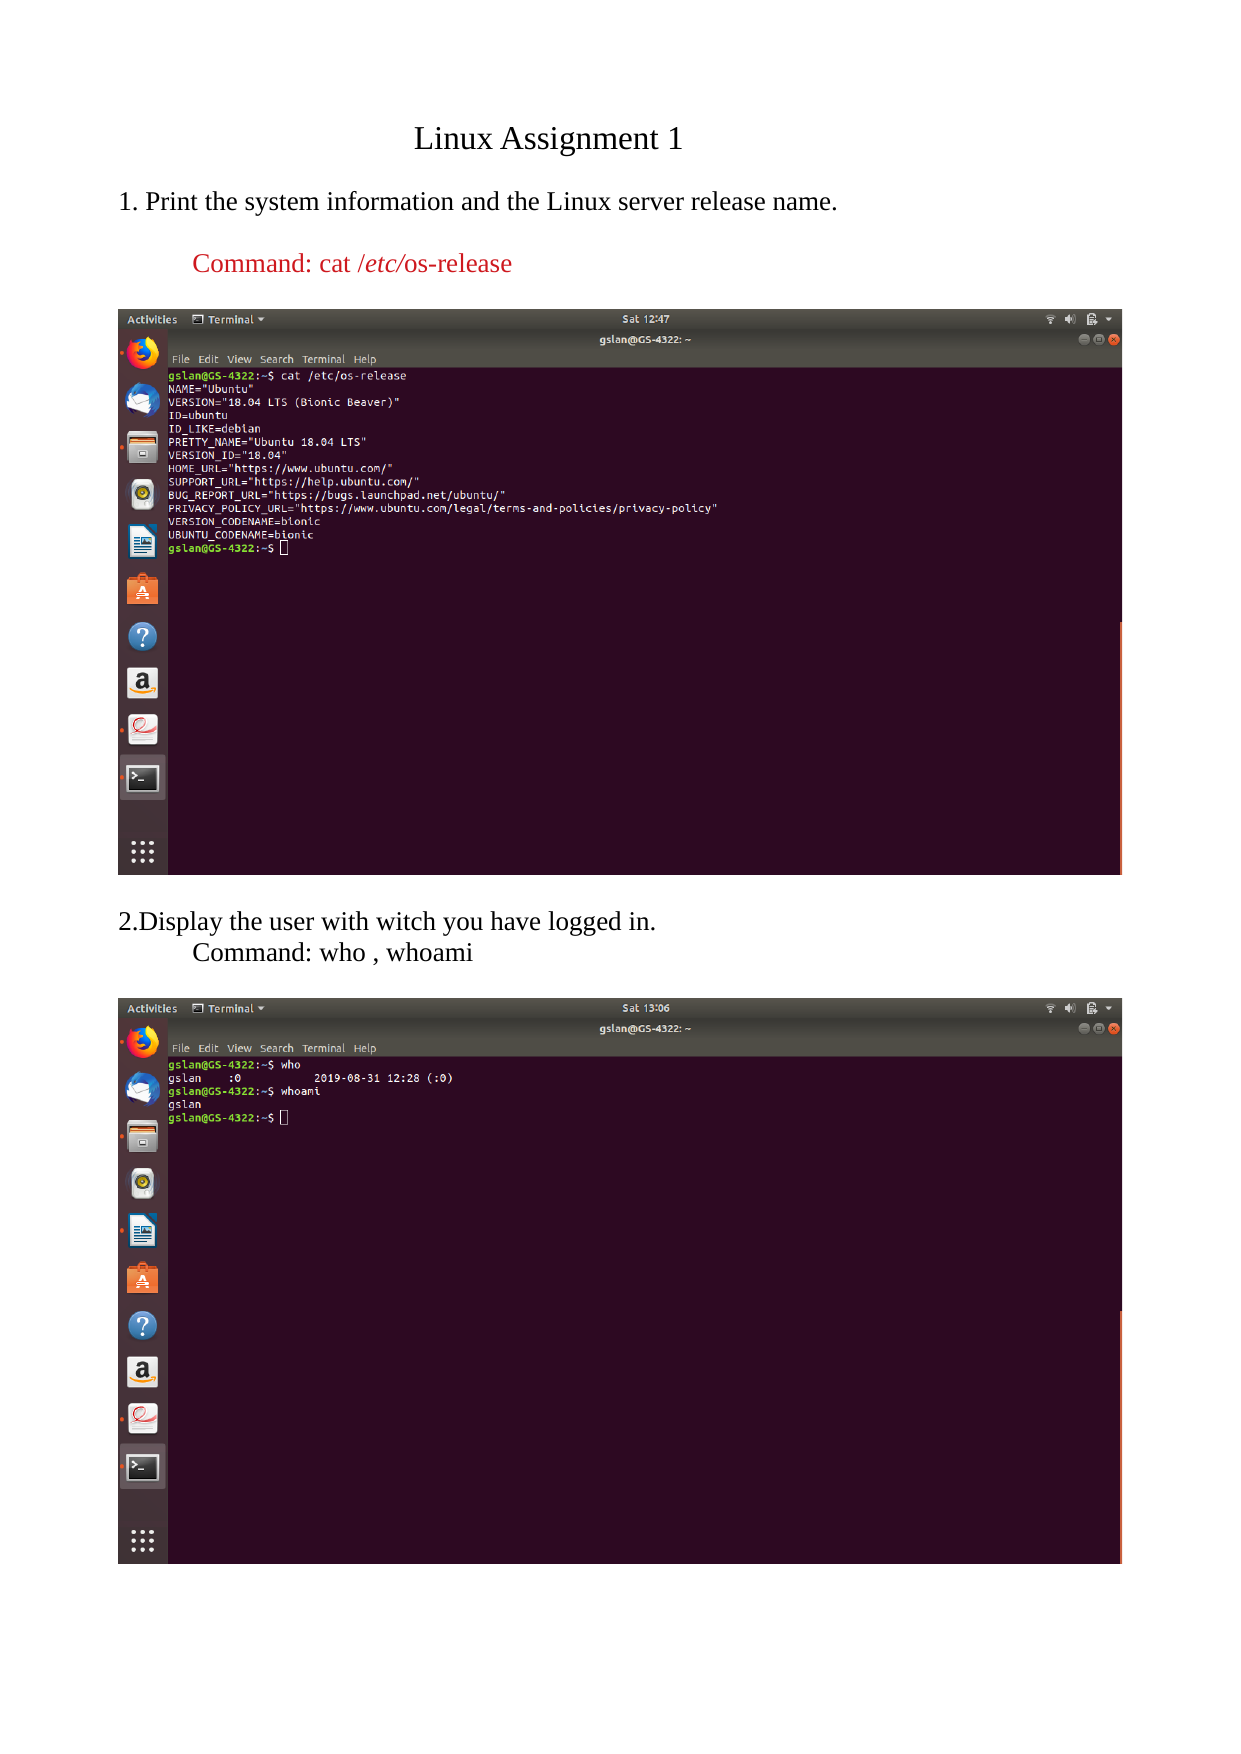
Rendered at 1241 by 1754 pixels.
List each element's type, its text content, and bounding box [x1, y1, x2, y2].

text Command: cat /etc/os-release [118, 247, 1122, 279]
text Command: who , whoami [118, 936, 1122, 968]
text 1. Print the system information and the Linux server release name. [118, 185, 1122, 216]
text 2.Display the user with witch you have logged in. [118, 905, 1122, 936]
picture [118, 309, 1123, 875]
picture [118, 998, 1123, 1564]
text Linux Assignment 1 [118, 118, 1122, 156]
